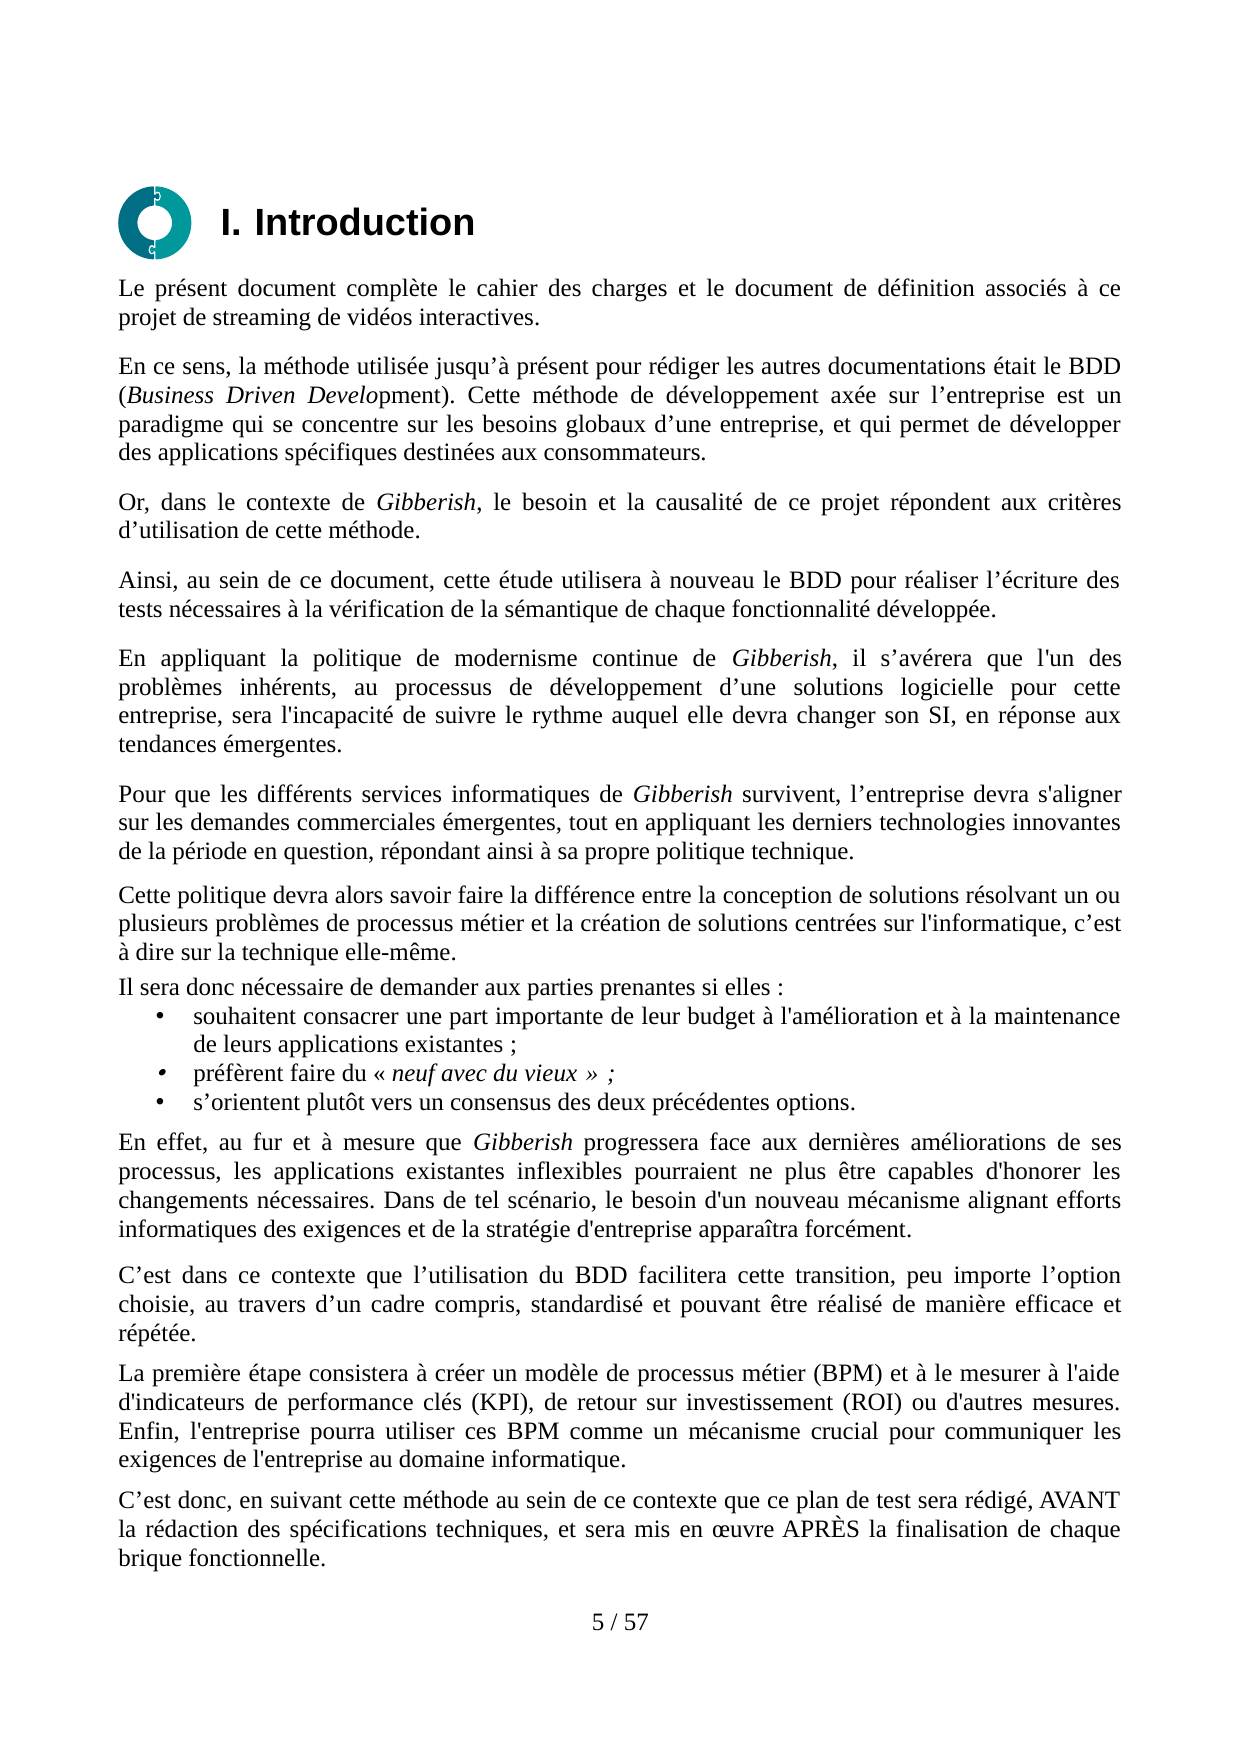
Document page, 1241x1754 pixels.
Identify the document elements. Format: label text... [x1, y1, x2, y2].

subtitle Introduction [185, 200, 1122, 244]
list souhaitent consacrer une part importante de leur budget à l'amélioration et à la maintenance de leurs applications existantes ; [156, 1001, 1122, 1058]
text Or, dans le contexte de Gibberish, le besoin et la causalité de ce projet répondent aux critères d’utilisation de cette méthode. [118, 487, 1122, 544]
text Le présent document complète le cahier des charges et le document de définition associés à ce projet de streaming de vidéos interactives. [118, 273, 1122, 331]
text Il sera donc nécessaire de demander aux parties prenantes si elles : [118, 972, 1122, 1001]
subtitle [138, 200, 172, 240]
text Cette politique devra alors savoir faire la différence entre la conception de solutions résolvant un ou plusieurs problèmes de processus métier et la création de solutions centrées sur l'informatique, c’est à dire sur la technique elle-même. [118, 880, 1122, 966]
list préfèrent faire du « neuf avec du vieux » ; [156, 1058, 1122, 1087]
text C’est donc, en suivant cette méthode au sein de ce contexte que ce plan de test sera rédigé, AVANT la rédaction des spécifications techniques, et sera mis en œuvre APRÈS la finalisation de chaque brique fonctionnelle. [118, 1485, 1122, 1571]
text Ainsi, au sein de ce document, cette étude utilisera à nouveau le BDD pour réaliser l’écriture des tests nécessaires à la vérification de la sémantique de chaque fonctionnalité développée. [118, 565, 1122, 622]
text En effet, au fur et à mesure que Gibberish progressera face aux dernières améliorations de ses processus, les applications existantes inflexibles pourraient ne plus être capables d'honorer les changements nécessaires. Dans de tel scénario, le besoin d'un nouveau mécanisme alignant efforts informatiques des exigences et de la stratégie d'entreprise apparaîtra forcément. [118, 1127, 1122, 1242]
text Pour que les différents services informatiques de Gibberish survivent, l’entreprise devra s'aligner sur les demandes commerciales émergentes, tout en appliquant les derniers technologies innovantes de la période en question, répondant ainsi à sa propre politique technique. [118, 779, 1122, 865]
text En ce sens, la méthode utilisée jusqu’à présent pour rédiger les autres documentations était le BDD (Business Driven Development). Cette méthode de développement axée sur l’entreprise est un paradigme qui se concentre sur les besoins globaux d’une entreprise, et qui permet de développer des applications spécifiques destinées aux consommateurs. [118, 351, 1122, 466]
text C’est dans ce contexte que l’utilisation du BDD facilitera cette transition, peu importe l’option choisie, au travers d’un cadre compris, standardisé et pouvant être réalisé de manière efficace et répétée. [118, 1260, 1122, 1346]
text La première étape consistera à créer un modèle de processus métier (BPM) et à le mesurer à l'aide d'indicateurs de performance clés (KPI), de retour sur investissement (ROI) ou d'autres mesures. Enfin, l'entreprise pourra utiliser ces BPM comme un mécanisme crucial pour communiquer les exigences de l'entreprise au domaine informatique. [118, 1358, 1122, 1473]
list s’orientent plutôt vers un consensus des deux précédentes options. [156, 1087, 1122, 1116]
text En appliquant la politique de modernisme continue de Gibberish, il s’avérera que l'un des problèmes inhérents, au processus de développement d’une solutions logicielle pour cette entreprise, sera l'incapacité de suivre le rythme auquel elle devra changer son SI, en réponse aux tendances émergentes. [118, 643, 1122, 758]
